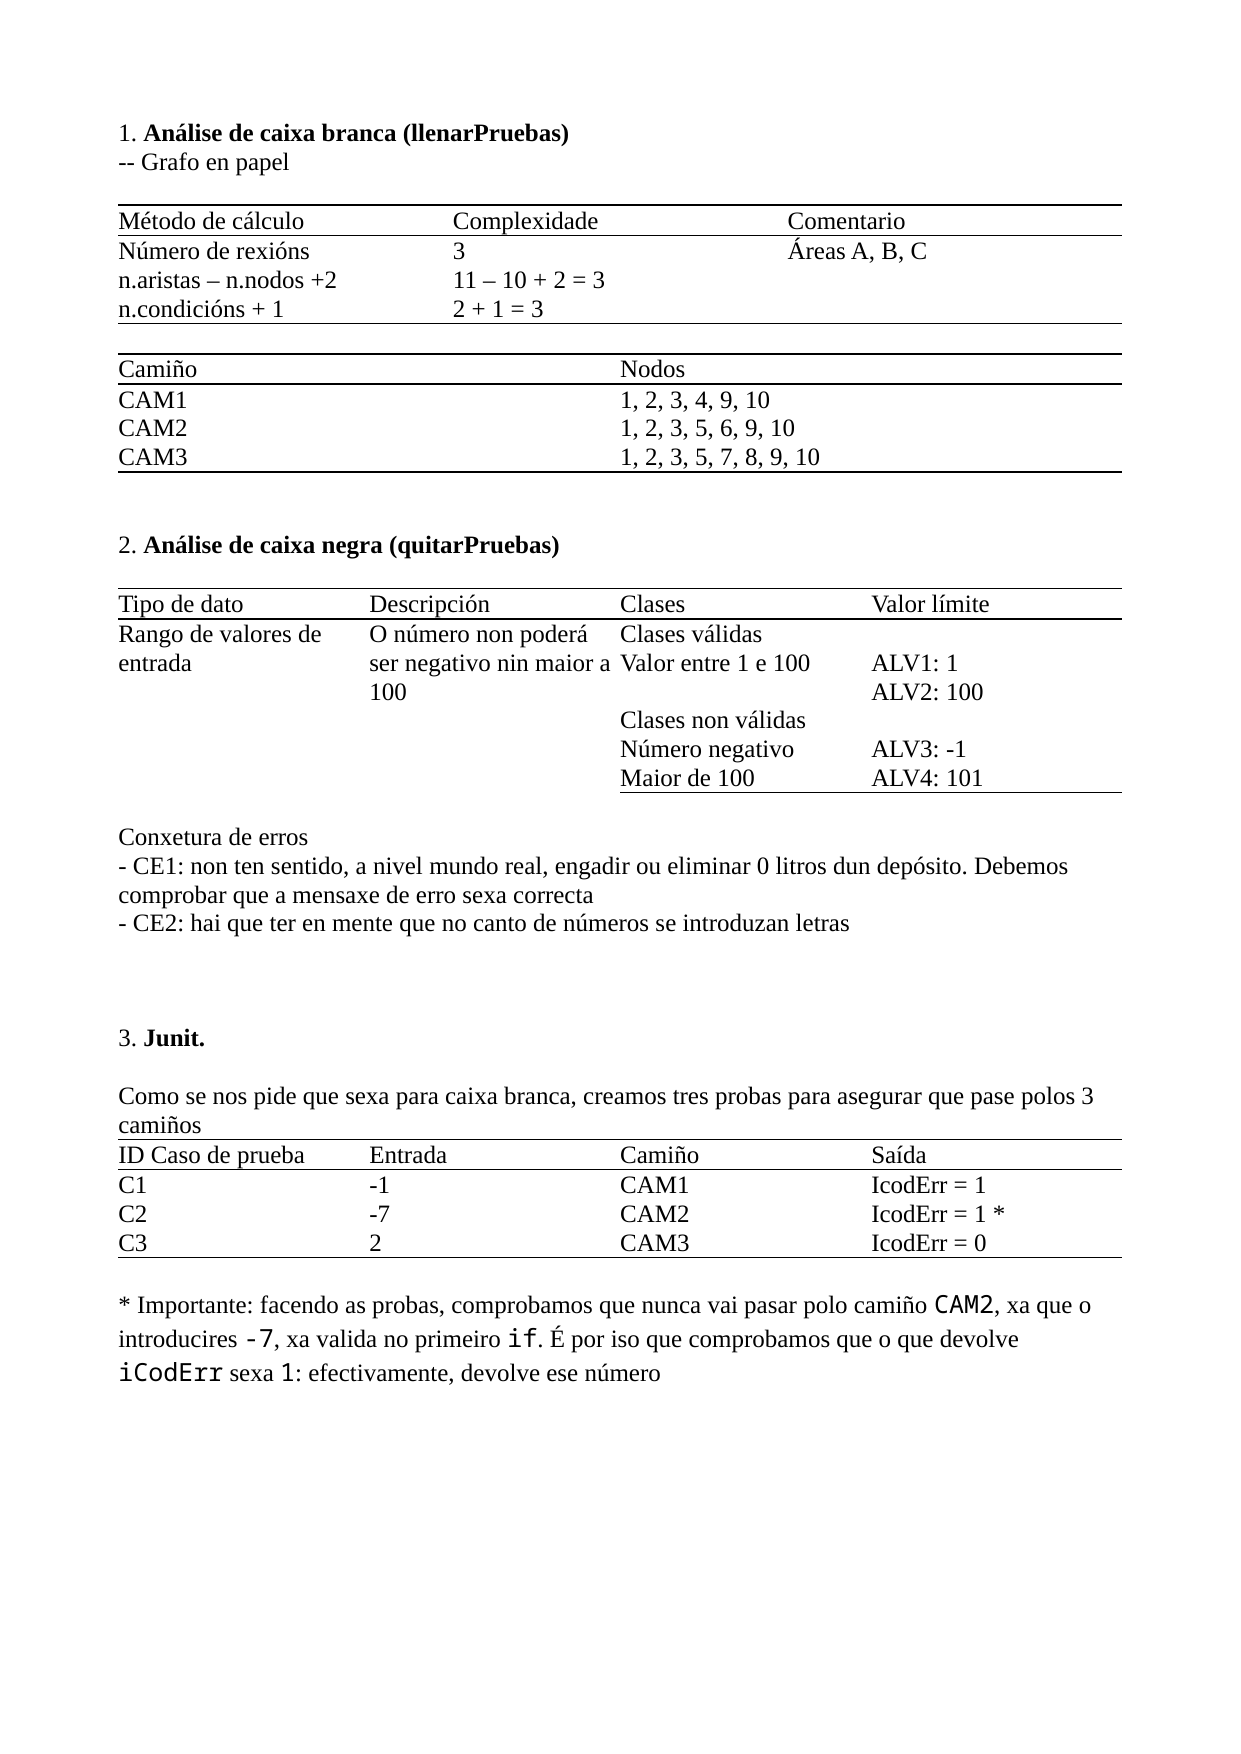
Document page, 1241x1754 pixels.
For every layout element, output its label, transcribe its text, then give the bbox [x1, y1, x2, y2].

table_cell Número de rexións [118, 236, 453, 265]
table_header Valor límite [871, 589, 1122, 618]
table_header Saída [871, 1140, 1122, 1169]
table_cell CAM3 [118, 442, 620, 471]
table_cell Áreas A, B, C [788, 236, 1122, 265]
table_cell C3 [118, 1228, 369, 1257]
text * Importante: facendo as probas, comprobamos que nunca vai pasar polo camiño CAM2, xa que o introducires -7, xa valida no primeiro if. É por iso que comprobamos que o que devolve iCodErr sexa 1: efectivamente, devolve ese número [118, 1287, 1122, 1389]
text 3. Junit. [118, 1023, 1122, 1052]
table_header Entrada [369, 1140, 620, 1169]
table_header Camiño [620, 1140, 871, 1169]
table_cell 2 + 1 = 3 [453, 294, 787, 322]
table_header Tipo de dato [118, 589, 369, 618]
table_header Complexidade [453, 206, 787, 235]
table_header Clases [620, 589, 871, 618]
table_cell Rango de valores de entrada [118, 620, 369, 792]
table_cell n.aristas – n.nodos +2 [118, 265, 453, 294]
text 2. Análise de caixa negra (quitarPruebas) [118, 530, 1122, 559]
table_cell CAM2 [118, 414, 620, 442]
table_header ID Caso de prueba [118, 1140, 369, 1169]
table_header Descripción [369, 589, 620, 618]
table_cell 2 [369, 1228, 620, 1257]
table_cell Clases válidas Valor entre 1 e 100 [620, 620, 871, 706]
table_cell CAM1 [118, 385, 620, 413]
table_header Nodos [620, 355, 1122, 383]
table_cell 1, 2, 3, 4, 9, 10 [620, 385, 1122, 413]
table_cell -1 [369, 1170, 620, 1199]
text - CE1: non ten sentido, a nivel mundo real, engadir ou eliminar 0 litros dun depósito. Debemos comprobar que a mensaxe de erro sexa correcta [118, 851, 1122, 908]
table_cell [788, 265, 1122, 294]
table_cell [788, 294, 1122, 322]
table_cell -7 [369, 1199, 620, 1228]
table_cell IcodErr = 0 [871, 1228, 1122, 1257]
text Conxetura de erros [118, 822, 1122, 851]
text 1. Análise de caixa branca (llenarPruebas) [118, 118, 1122, 147]
table_cell CAM3 [620, 1228, 871, 1257]
text - CE2: hai que ter en mente que no canto de números se introduzan letras [118, 908, 1122, 937]
table_cell C2 [118, 1199, 369, 1228]
table_cell C1 [118, 1170, 369, 1199]
table_cell IcodErr = 1 * [871, 1199, 1122, 1228]
table_header Camiño [118, 355, 620, 383]
table_cell O número non poderá ser negativo nin maior a 100 [369, 620, 620, 792]
table_cell 1, 2, 3, 5, 6, 9, 10 [620, 414, 1122, 442]
table_cell 11 – 10 + 2 = 3 [453, 265, 787, 294]
table_cell CAM2 [620, 1199, 871, 1228]
table_header Método de cálculo [118, 206, 453, 235]
table_cell ALV1: 1 ALV2: 100 [871, 620, 1122, 706]
table_cell 1, 2, 3, 5, 7, 8, 9, 10 [620, 442, 1122, 471]
table_cell Clases non válidas Número negativo Maior de 100 [620, 706, 871, 792]
text -- Grafo en papel [118, 147, 1122, 176]
table_cell ALV3: -1 ALV4: 101 [871, 706, 1122, 792]
table_cell 3 [453, 236, 787, 265]
table_cell CAM1 [620, 1170, 871, 1199]
table_header Comentario [788, 206, 1122, 235]
table_cell n.condicións + 1 [118, 294, 453, 322]
table_cell IcodErr = 1 [871, 1170, 1122, 1199]
text Como se nos pide que sexa para caixa branca, creamos tres probas para asegurar que pase polos 3 camiños [118, 1081, 1122, 1138]
